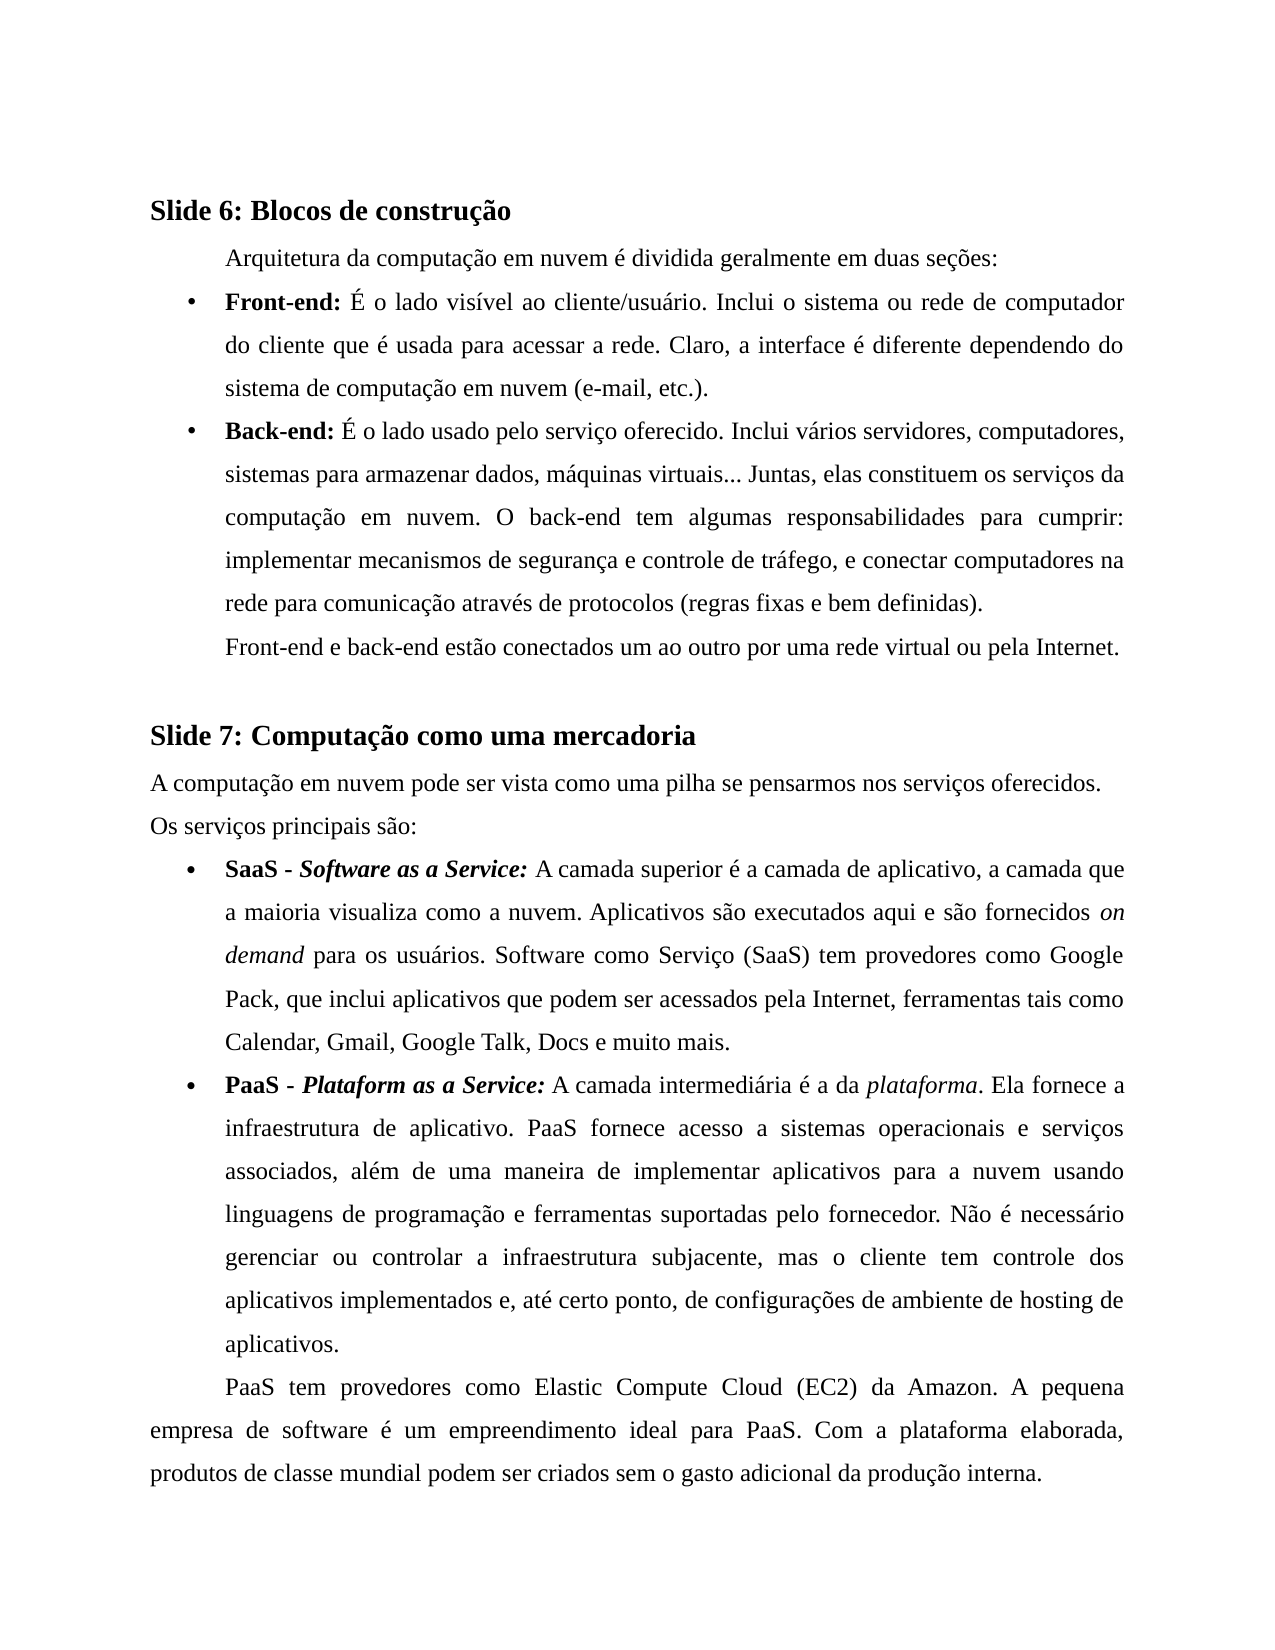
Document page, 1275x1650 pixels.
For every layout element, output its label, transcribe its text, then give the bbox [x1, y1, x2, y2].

text A computação em nuvem pode ser vista como uma pilha se pensarmos nos serviços oferecidos. [150, 768, 1125, 797]
list Back-end: É o lado usado pelo serviço oferecido. Inclui vários servidores, computadores, sistemas para armazenar dados, máquinas virtuais... Juntas, elas constituem os serviços da computação em nuvem. O back-end tem algumas responsabilidades para cumprir: implementar mecanismos de segurança e controle de tráfego, e conectar computadores na rede para comunicação através de protocolos (regras fixas e bem definidas). [187, 416, 1125, 617]
list PaaS - Plataform as a Service: A camada intermediária é a da plataforma. Ela fornece a infraestrutura de aplicativo. PaaS fornece acesso a sistemas operacionais e serviços associados, além de uma maneira de implementar aplicativos para a nuvem usando linguagens de programação e ferramentas suportadas pelo fornecedor. Não é necessário gerenciar ou controlar a infraestrutura subjacente, mas o cliente tem controle dos aplicativos implementados e, até certo ponto, de configurações de ambiente de hosting de aplicativos. [187, 1070, 1125, 1357]
text PaaS tem provedores como Elastic Compute Cloud (EC2) da Amazon. A pequena empresa de software é um empreendimento ideal para PaaS. Com a plataforma elaborada, produtos de classe mundial podem ser criados sem o gasto adicional da produção interna. [150, 1372, 1125, 1487]
text Slide 6: Blocos de construção [150, 193, 1125, 227]
text Slide 7: Computação como uma mercadoria [150, 718, 1125, 751]
list SaaS - Software as a Service: A camada superior é a camada de aplicativo, a camada que a maioria visualiza como a nuvem. Aplicativos são executados aqui e são fornecidos on demand para os usuários. Software como Serviço (SaaS) tem provedores como Google Pack, que inclui aplicativos que podem ser acessados pela Internet, ferramentas tais como Calendar, Gmail, Google Talk, Docs e muito mais. [187, 854, 1125, 1056]
list Front-end: É o lado visível ao cliente/usuário. Inclui o sistema ou rede de computador do cliente que é usada para acessar a rede. Claro, a interface é diferente dependendo do sistema de computação em nuvem (e-mail, etc.). [187, 287, 1125, 402]
text Front-end e back-end estão conectados um ao outro por uma rede virtual ou pela Internet. [150, 632, 1125, 660]
text Os serviços principais são: [150, 811, 1125, 840]
text Arquitetura da computação em nuvem é dividida geralmente em duas seções: [150, 243, 1125, 272]
